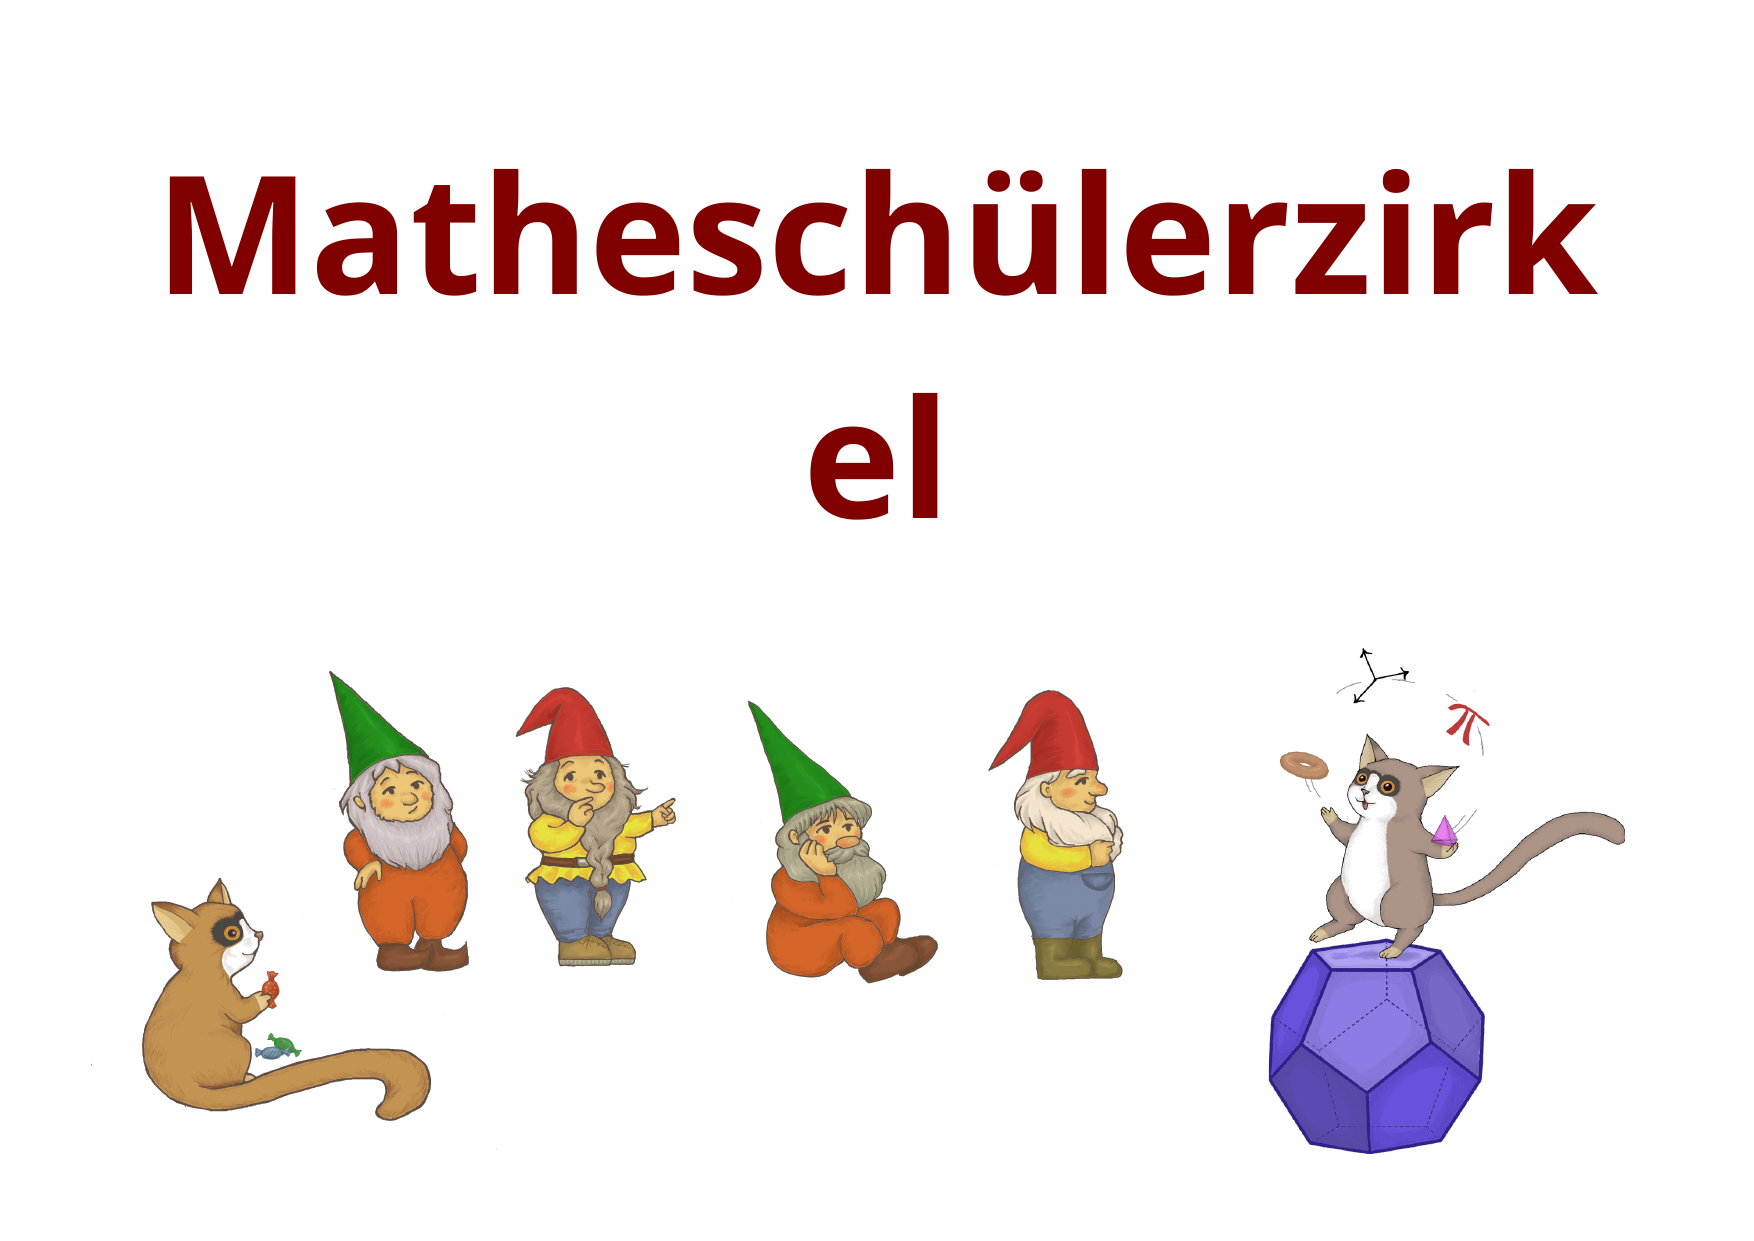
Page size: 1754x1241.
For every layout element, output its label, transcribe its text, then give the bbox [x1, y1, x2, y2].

text Matheschülerzirkel [118, 118, 1636, 566]
picture [1268, 648, 1626, 1154]
picture [90, 646, 1164, 1151]
